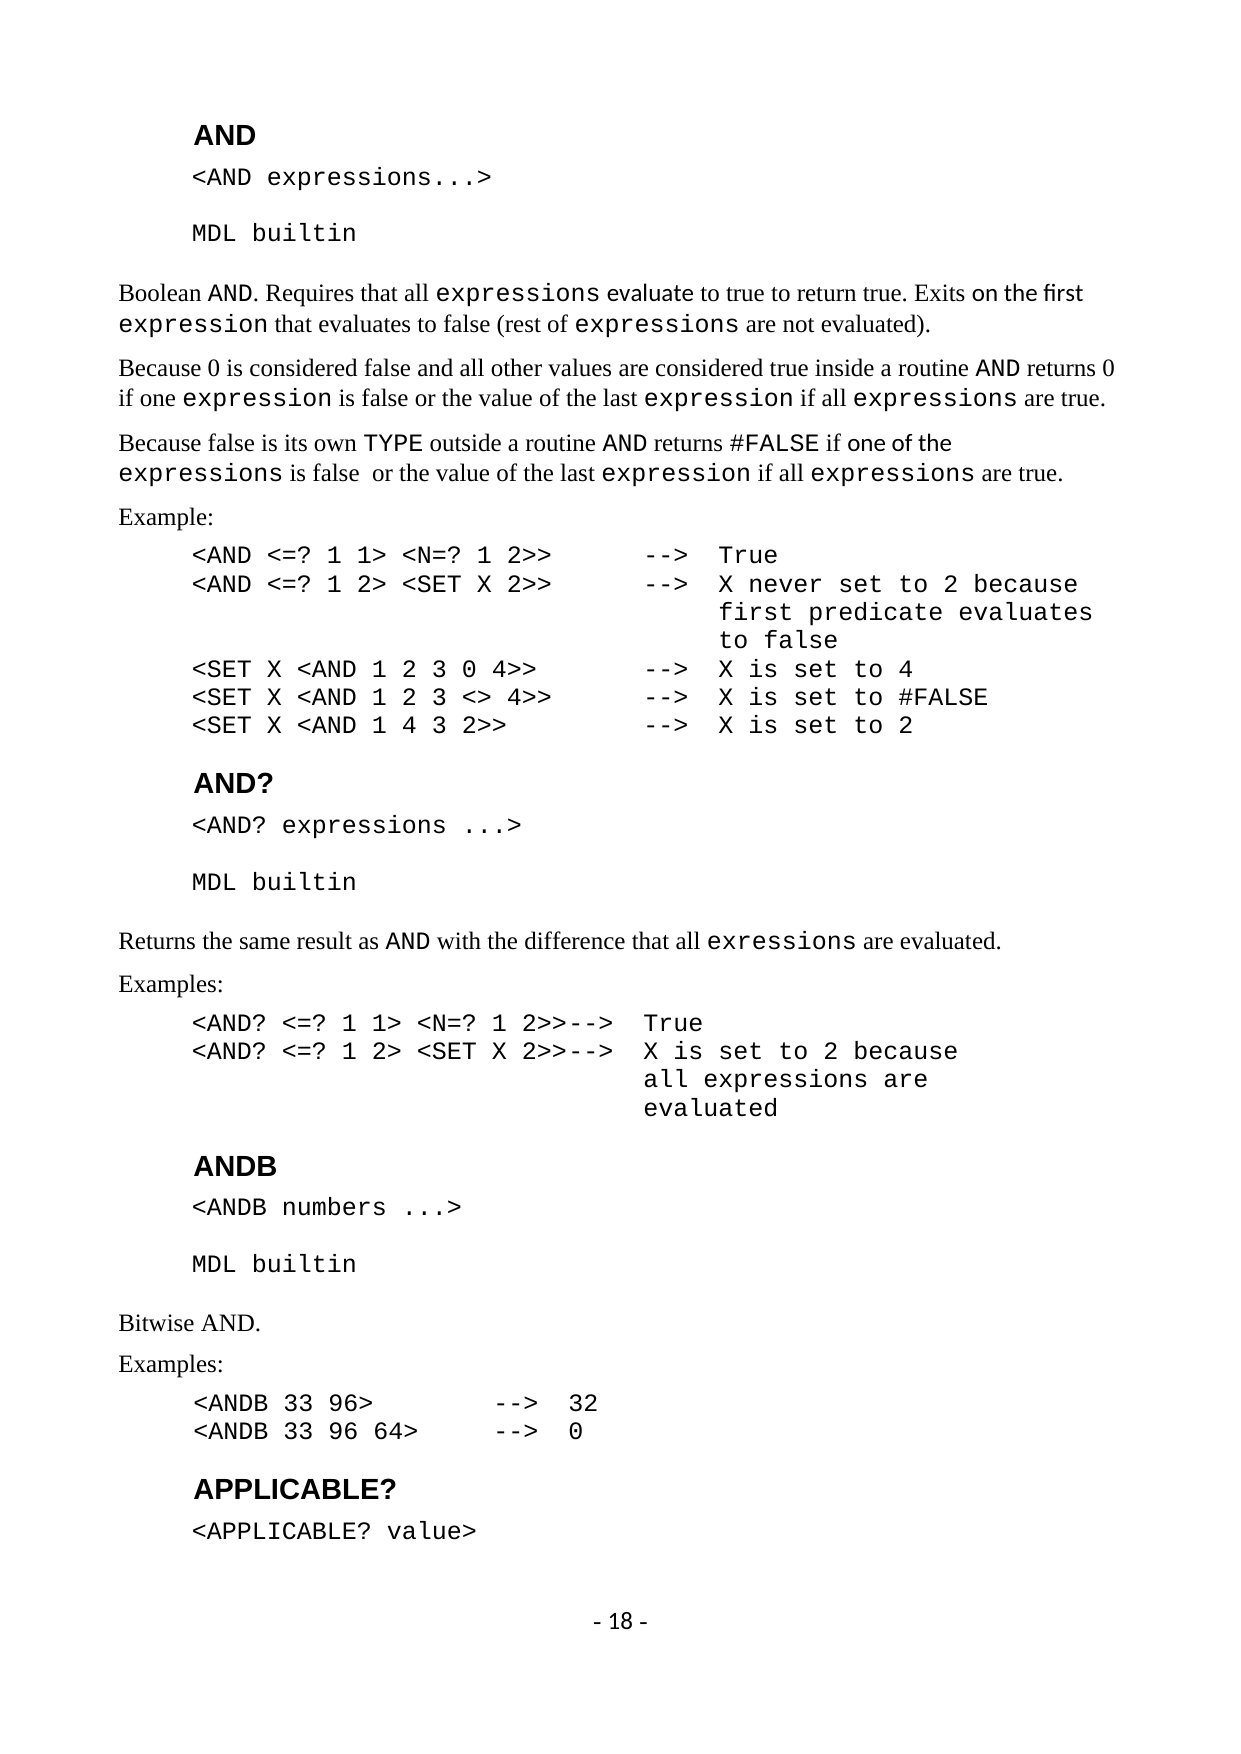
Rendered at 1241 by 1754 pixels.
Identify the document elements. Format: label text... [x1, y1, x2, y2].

text Bitwise AND. [118, 1308, 1122, 1337]
text Examples: [118, 1349, 1122, 1378]
text <ANDB numbers ...> [192, 1195, 1122, 1223]
text <AND? expressions ...> [192, 812, 1122, 841]
subtitle AND? [118, 766, 1122, 800]
text MDL builtin [192, 869, 1122, 897]
text <ANDB 33 96> --> 32 <ANDB 33 96 64> --> 0 [118, 1391, 1122, 1447]
text <AND <=? 1 1> <N=? 1 2>> --> True <AND <=? 1 2> <SET X 2>> --> X never set to 2 because first predicate evaluates to false <SET X <AND 1 2 3 0 4>> --> X is set to 4 <SET X <AND 1 2 3 <> 4>> --> X is set to #FALSE <SET X <AND 1 4 3 2>> --> X is set to 2 [192, 543, 1122, 741]
text <APPLICABLE? value> [192, 1518, 1122, 1547]
text MDL builtin [192, 1251, 1122, 1280]
subtitle ANDB [118, 1149, 1122, 1182]
text Because 0 is considered false and all other values are considered true inside a routine AND returns 0 if one expression is false or the value of the last expression if all expressions are true. [118, 353, 1122, 414]
text MDL builtin [192, 221, 1122, 249]
text Example: [118, 502, 1122, 531]
text Returns the same result as AND with the difference that all exressions are evaluated. [118, 926, 1122, 957]
text Because false is its own TYPE outside a routine AND returns #FALSE if one of the expressions is false or the value of the last expression if all expressions are true. [118, 427, 1122, 489]
subtitle AND [118, 118, 1122, 152]
text <AND? <=? 1 1> <N=? 1 2>> --> True <AND? <=? 1 2> <SET X 2>> --> X is set to 2 because all expressions are evaluated [192, 1010, 1122, 1124]
text Boolean AND. Requires that all expressions evaluate to true to return true. Exits on the first expression that evaluates to false (rest of expressions are not evaluated). [118, 277, 1122, 340]
text Examples: [118, 969, 1122, 998]
text <AND expressions...> [192, 164, 1122, 192]
subtitle APPLICABLE? [118, 1472, 1122, 1506]
